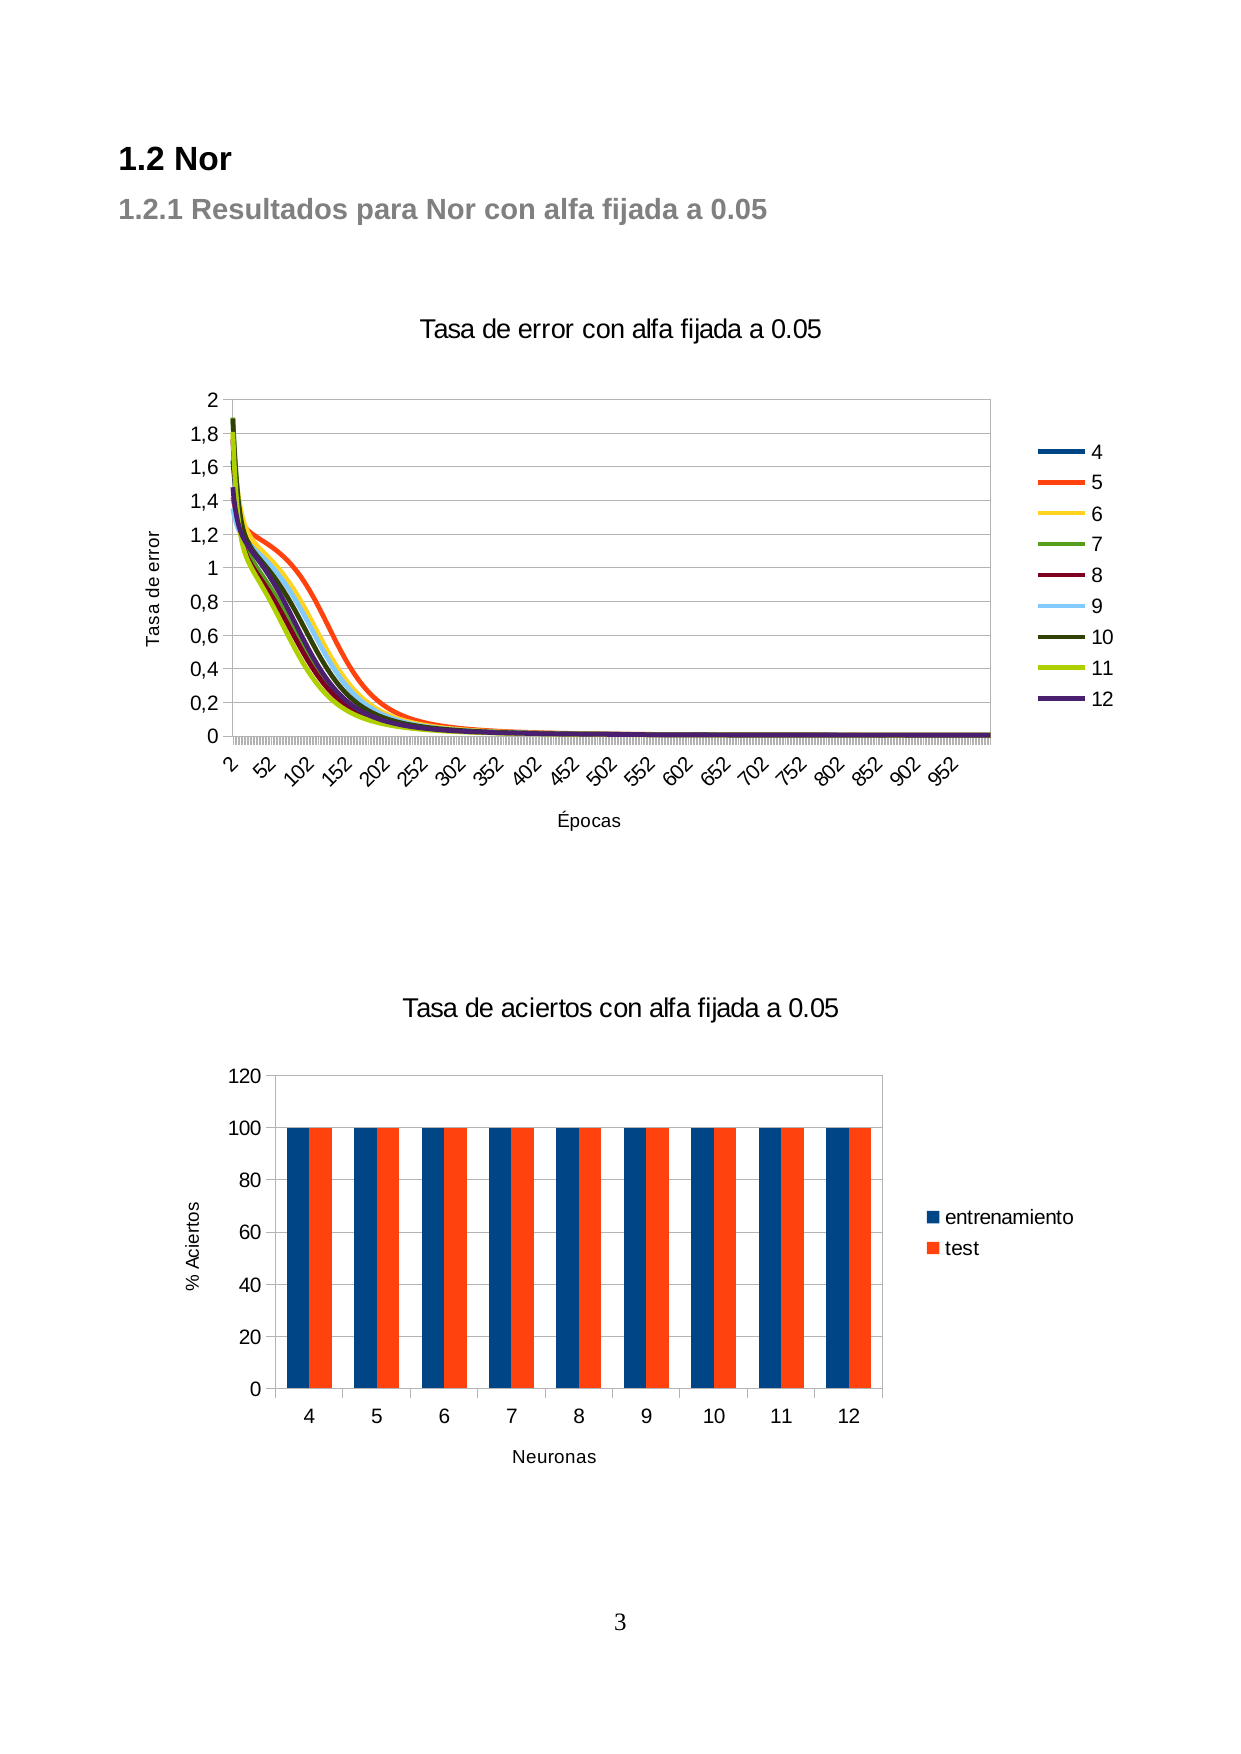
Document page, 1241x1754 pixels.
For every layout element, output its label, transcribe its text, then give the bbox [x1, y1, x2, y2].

subtitle 1.2 Nor [118, 139, 1122, 178]
subtitle 1.2.1 Resultados para Nor con alfa fijada a 0.05 [118, 192, 1122, 226]
